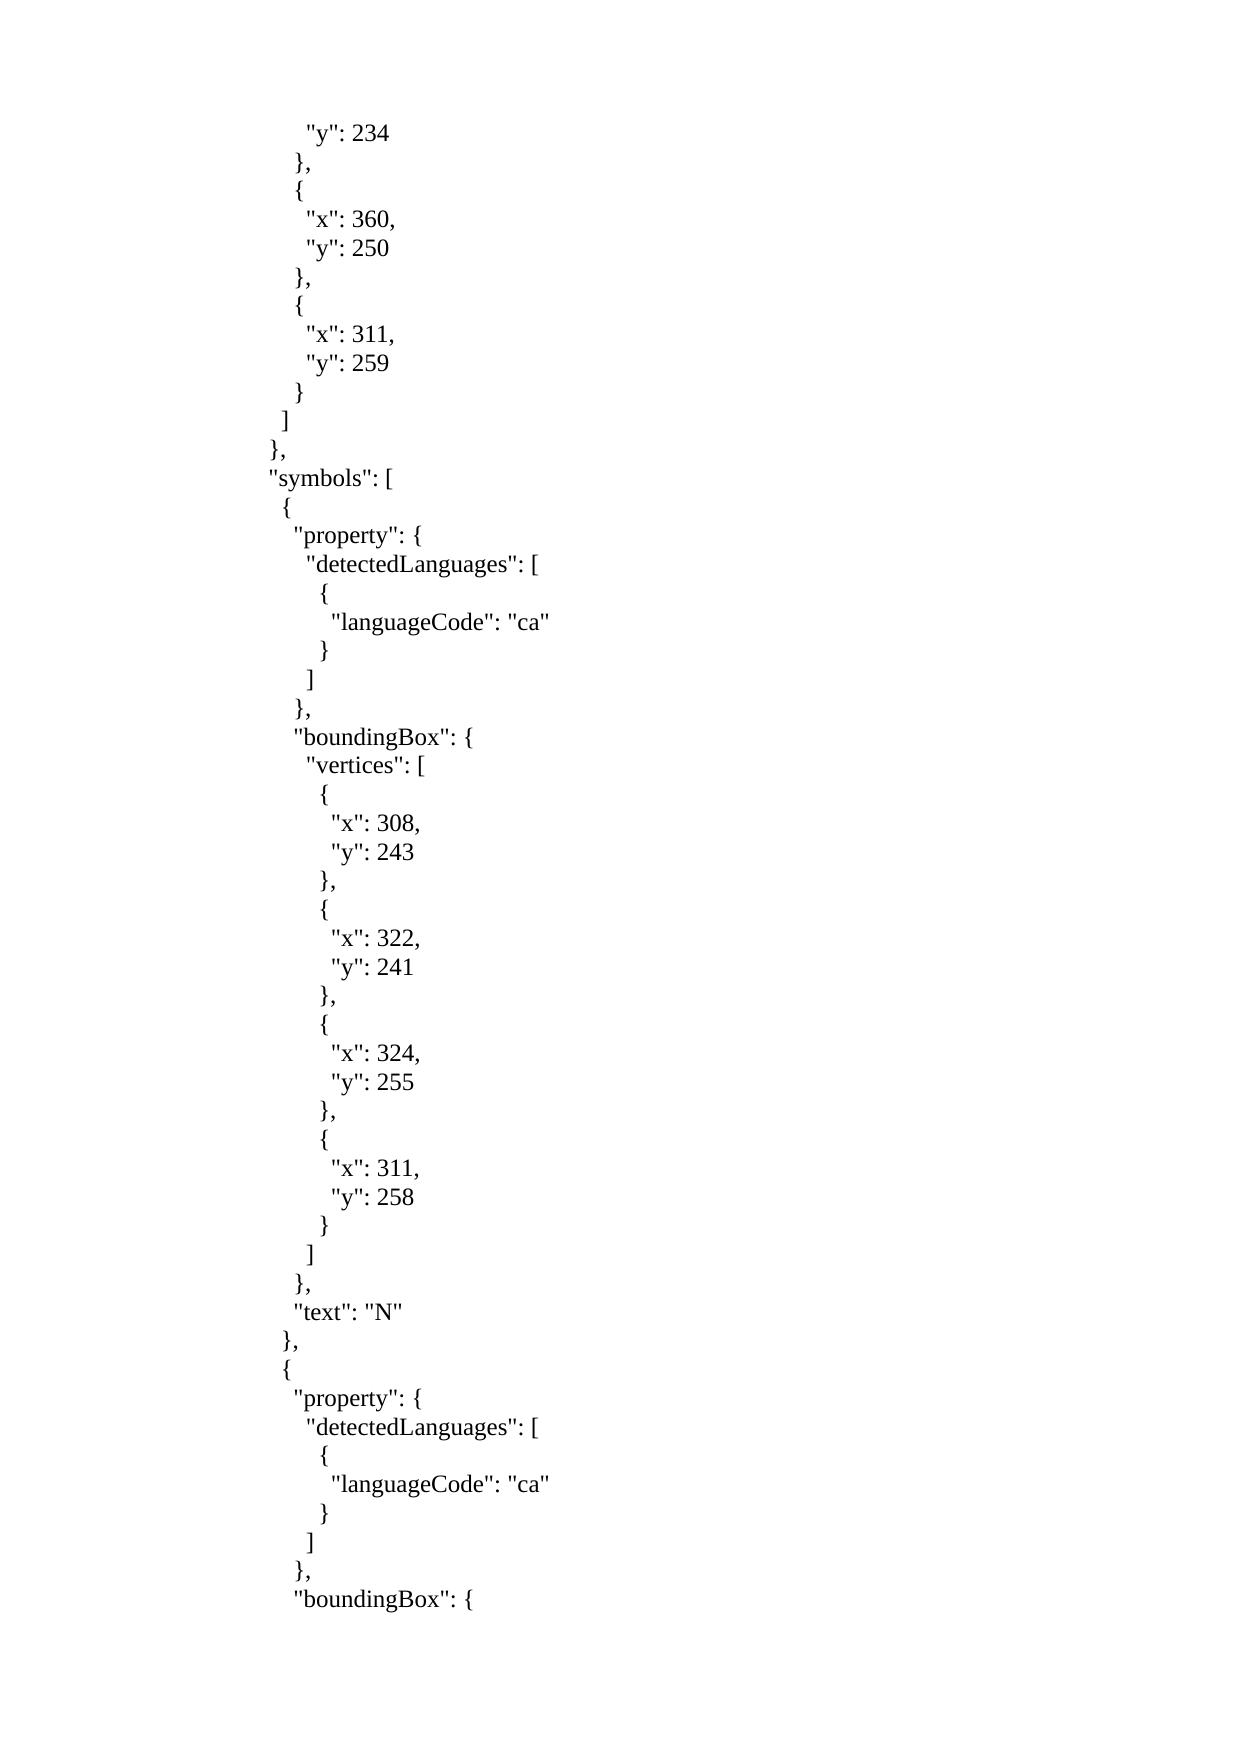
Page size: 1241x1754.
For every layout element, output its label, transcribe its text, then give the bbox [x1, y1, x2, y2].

text { [118, 578, 1122, 607]
text }, [118, 981, 1122, 1009]
text "y": 259 [118, 348, 1122, 377]
text } [118, 636, 1122, 664]
text "x": 360, [118, 204, 1122, 233]
text { [118, 1441, 1122, 1469]
text "x": 308, [118, 808, 1122, 837]
text { [118, 1124, 1122, 1153]
text }, [118, 434, 1122, 463]
text "y": 255 [118, 1067, 1122, 1096]
text "languageCode": "ca" [118, 607, 1122, 636]
text "x": 311, [118, 319, 1122, 348]
text } [118, 377, 1122, 406]
text "detectedLanguages": [ [118, 549, 1122, 578]
text "y": 234 [118, 118, 1122, 147]
text "x": 322, [118, 923, 1122, 952]
text ] [118, 406, 1122, 434]
text { [118, 894, 1122, 923]
text }, [118, 1096, 1122, 1124]
text }, [118, 1556, 1122, 1584]
text }, [118, 693, 1122, 722]
text } [118, 1211, 1122, 1239]
text { [118, 176, 1122, 204]
text { [118, 1009, 1122, 1038]
text }, [118, 866, 1122, 894]
text "property": { [118, 521, 1122, 549]
text "y": 243 [118, 837, 1122, 866]
text "y": 258 [118, 1182, 1122, 1211]
text "y": 241 [118, 952, 1122, 981]
text ] [118, 664, 1122, 693]
text }, [118, 147, 1122, 176]
text { [118, 291, 1122, 319]
text "property": { [118, 1383, 1122, 1412]
text "detectedLanguages": [ [118, 1412, 1122, 1441]
text "x": 311, [118, 1153, 1122, 1182]
text { [118, 779, 1122, 808]
text "vertices": [ [118, 751, 1122, 779]
text "symbols": [ [118, 463, 1122, 492]
text "y": 250 [118, 233, 1122, 262]
text } [118, 1498, 1122, 1527]
text "text": "N" [118, 1297, 1122, 1326]
text }, [118, 1268, 1122, 1297]
text "boundingBox": { [118, 1584, 1122, 1613]
text "boundingBox": { [118, 722, 1122, 751]
text "x": 324, [118, 1038, 1122, 1067]
text ] [118, 1527, 1122, 1556]
text { [118, 1354, 1122, 1383]
text { [118, 492, 1122, 521]
text }, [118, 1326, 1122, 1354]
text ] [118, 1239, 1122, 1268]
text }, [118, 262, 1122, 291]
text "languageCode": "ca" [118, 1469, 1122, 1498]
